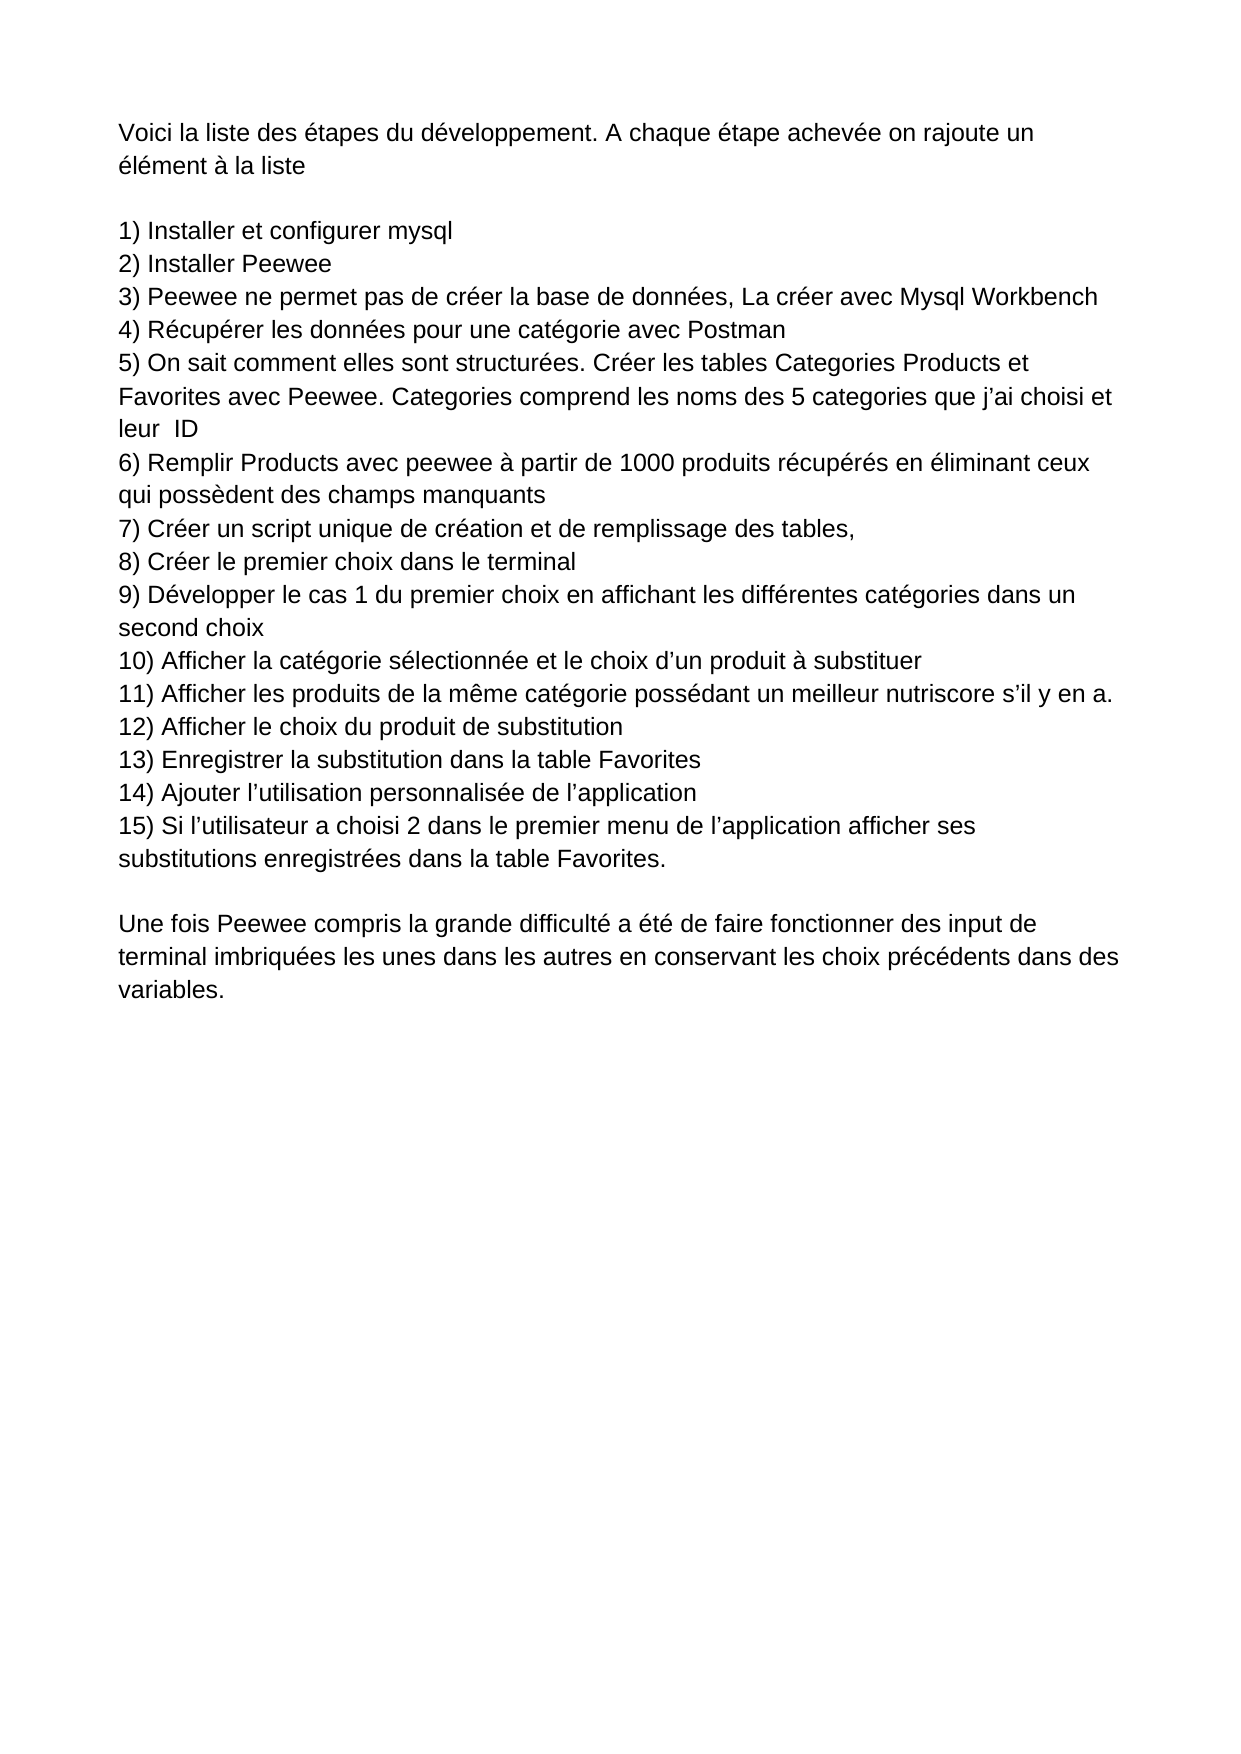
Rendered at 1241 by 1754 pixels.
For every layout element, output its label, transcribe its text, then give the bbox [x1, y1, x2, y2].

text Une fois Peewee compris la grande difficulté a été de faire fonctionner des input de terminal imbriquées les unes dans les autres en conservant les choix précédents dans des variables. [118, 909, 1122, 1004]
text 7) Créer un script unique de création et de remplissage des tables, [118, 513, 1122, 542]
text 6) Remplir Products avec peewee à partir de 1000 produits récupérés en éliminant ceux qui possèdent des champs manquants [118, 447, 1122, 509]
text 13) Enregistrer la substitution dans la table Favorites [118, 745, 1122, 773]
text 10) Afficher la catégorie sélectionnée et le choix d’un produit à substituer [118, 646, 1122, 674]
text 15) Si l’utilisateur a choisi 2 dans le premier menu de l’application afficher ses substitutions enregistrées dans la table Favorites. [118, 811, 1122, 872]
text 2) Installer Peewee [118, 249, 1122, 278]
text 3) Peewee ne permet pas de créer la base de données, La créer avec Mysql Workbench [118, 282, 1122, 311]
text 1) Installer et configurer mysql [118, 216, 1122, 245]
text 5) On sait comment elles sont structurées. Créer les tables Categories Products et Favorites avec Peewee. Categories comprend les noms des 5 categories que j’ai choisi et leur ID [118, 348, 1122, 443]
text 9) Développer le cas 1 du premier choix en affichant les différentes catégories dans un second choix [118, 579, 1122, 641]
text Voici la liste des étapes du développement. A chaque étape achevée on rajoute un élément à la liste [118, 118, 1122, 180]
text 4) Récupérer les données pour une catégorie avec Postman [118, 315, 1122, 344]
text 12) Afficher le choix du produit de substitution [118, 712, 1122, 740]
text 11) Afficher les produits de la même catégorie possédant un meilleur nutriscore s’il y en a. [118, 679, 1122, 707]
text 14) Ajouter l’utilisation personnalisée de l’application [118, 778, 1122, 806]
text 8) Créer le premier choix dans le terminal [118, 547, 1122, 575]
